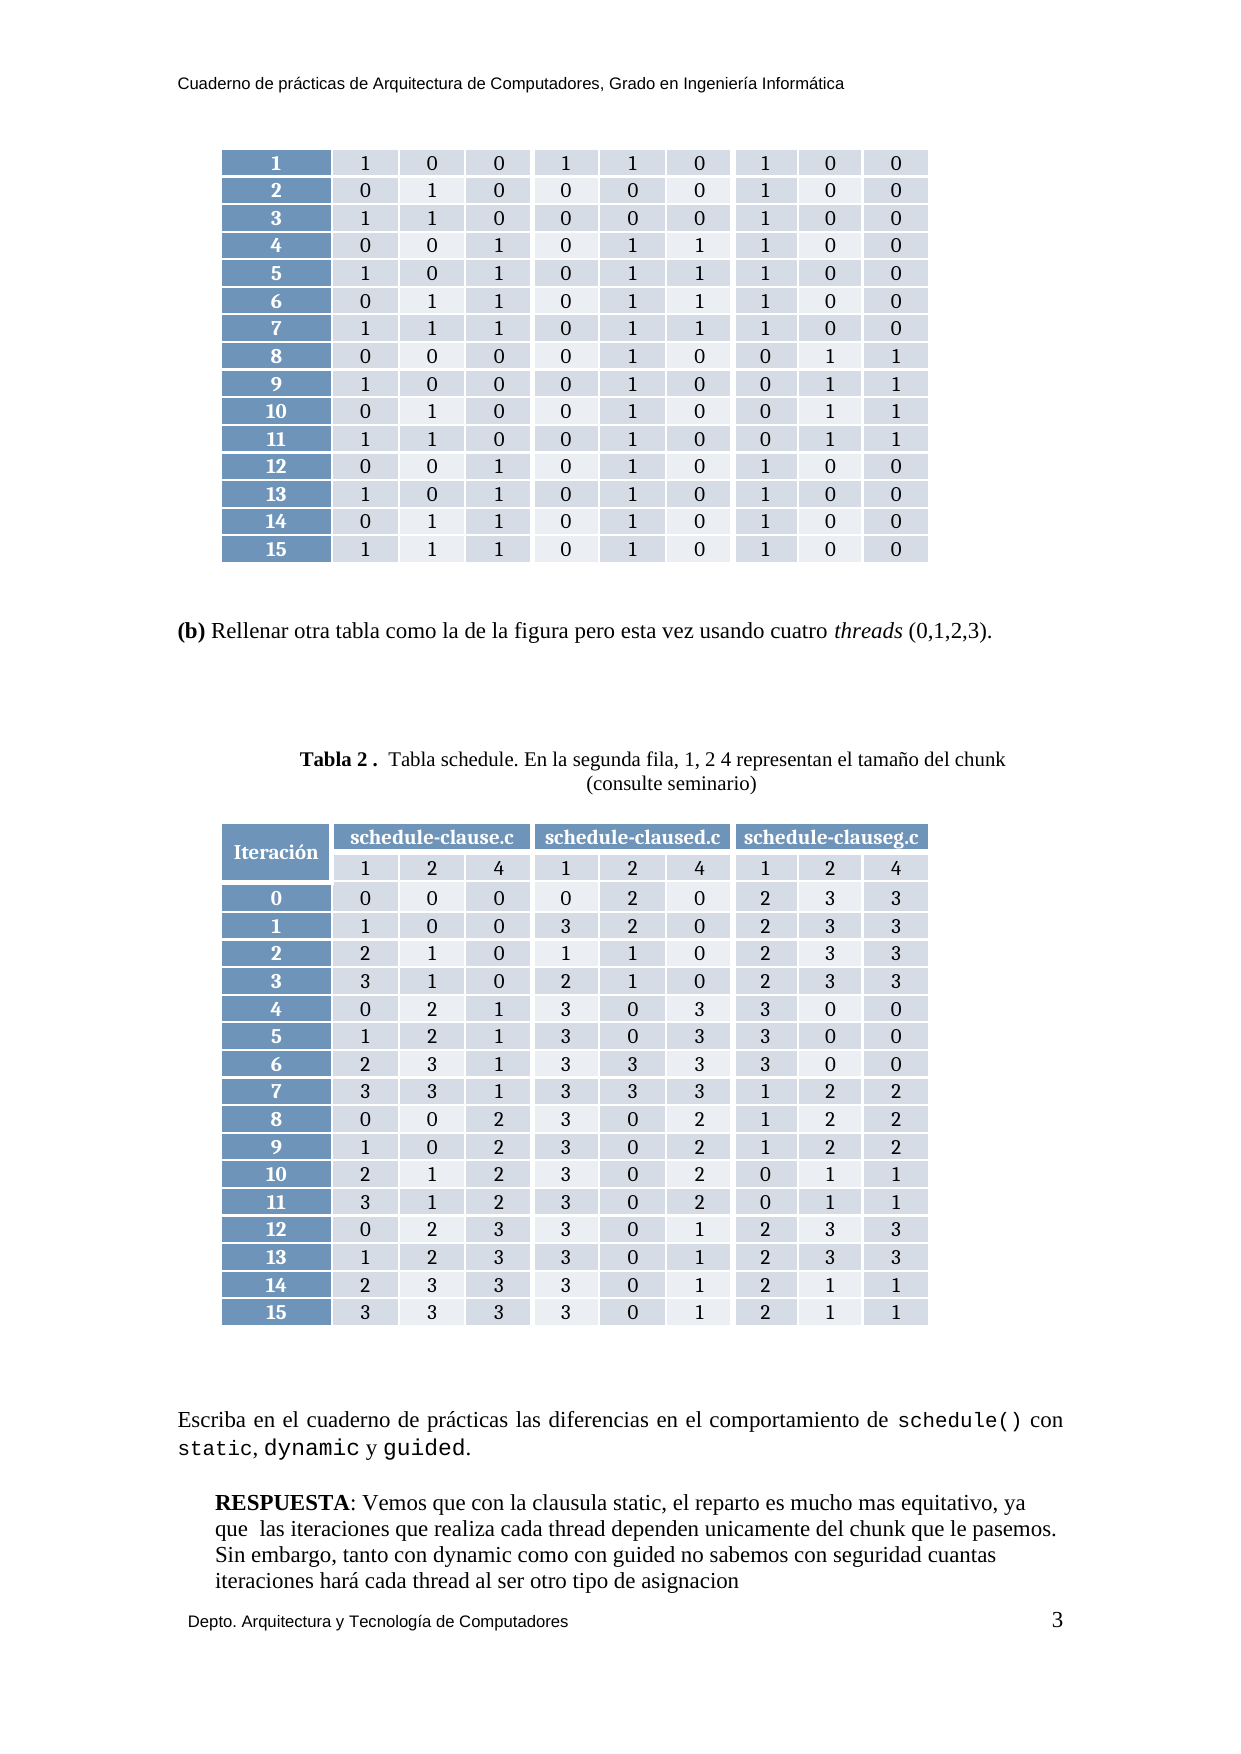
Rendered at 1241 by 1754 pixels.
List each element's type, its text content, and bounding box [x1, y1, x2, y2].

table_cell 2 [333, 941, 398, 966]
table_cell 1 [466, 509, 530, 534]
table_cell 0 [667, 150, 730, 175]
table_cell 2 [736, 1272, 797, 1297]
table_cell 15 [222, 536, 331, 562]
table_cell 0 [333, 398, 398, 424]
table_cell 3 [799, 968, 861, 994]
table_cell 1 [667, 260, 730, 286]
table_cell 1 [466, 288, 530, 313]
table_cell 3 [600, 1051, 665, 1076]
table_cell 0 [864, 1051, 928, 1076]
table_cell 3 [466, 1244, 530, 1270]
table_cell 2 [466, 1161, 530, 1187]
table_cell 11 [222, 426, 331, 451]
table_cell 2 [799, 855, 861, 880]
table_cell 2 [736, 941, 797, 966]
table_cell 0 [667, 882, 730, 911]
table_cell 2 [864, 1134, 928, 1159]
table_cell 2 [667, 1189, 730, 1214]
table_cell 0 [535, 343, 598, 368]
table_cell 0 [400, 150, 464, 175]
table_cell 6 [222, 288, 331, 313]
table_cell 2 [400, 1023, 464, 1049]
table_cell 0 [864, 233, 928, 258]
table_cell 2 [600, 855, 665, 880]
table_cell 1 [864, 426, 928, 451]
table_cell 14 [222, 1272, 331, 1297]
table_cell 3 [799, 941, 861, 966]
table_cell 0 [736, 371, 797, 396]
table_cell 3 [736, 1051, 797, 1076]
table_cell 0 [799, 1051, 861, 1076]
table_cell 3 [667, 1079, 730, 1104]
table_cell 0 [400, 454, 464, 479]
table_cell 1 [333, 1134, 398, 1159]
table_cell 0 [535, 371, 598, 396]
table_cell 0 [333, 509, 398, 534]
table_cell 7 [222, 315, 331, 341]
table_cell 0 [667, 205, 730, 231]
table_cell 0 [535, 454, 598, 479]
table_cell 3 [535, 1023, 598, 1049]
table_cell 2 [600, 913, 665, 938]
table_cell 3 [535, 1299, 598, 1325]
table_header Iteración [222, 824, 329, 880]
table_cell 1 [736, 454, 797, 479]
table_cell 1 [736, 178, 797, 203]
table_cell 2 [736, 1244, 797, 1270]
table_cell 0 [799, 454, 861, 479]
table_cell 1 [333, 481, 398, 507]
table_cell 0 [667, 454, 730, 479]
table_cell 0 [864, 996, 928, 1021]
table_cell 1 [736, 260, 797, 286]
table_cell 1 [736, 205, 797, 231]
table_cell 1 [736, 233, 797, 258]
table_cell 1 [333, 1244, 398, 1270]
table_cell 0 [535, 260, 598, 286]
table_cell 1 [600, 288, 665, 313]
table_cell 0 [600, 1023, 665, 1049]
table_cell 0 [600, 1134, 665, 1159]
table_cell 8 [222, 1106, 331, 1132]
table_cell 3 [400, 1299, 464, 1325]
table_cell 0 [222, 885, 331, 911]
table_cell 0 [333, 343, 398, 368]
table_cell 3 [535, 1134, 598, 1159]
table_cell 0 [535, 205, 598, 231]
table_cell 3 [667, 1051, 730, 1076]
table_cell 0 [799, 315, 861, 341]
table_cell 1 [466, 315, 530, 341]
table_cell 12 [222, 1217, 331, 1242]
text RESPUESTA: Vemos que con la clausula static, el reparto es mucho mas equitativo, ya que las iteraciones que realiza cada thread dependen unicamente del chunk que le pasemos. Sin embargo, tanto con dynamic como con guided no sabemos con seguridad cuantas iteraciones hará cada thread al ser otro tipo de asignacion [215, 1488, 1063, 1594]
table_cell 3 [333, 1079, 398, 1104]
table_cell 3 [799, 913, 861, 938]
table_cell 4 [222, 233, 331, 258]
table_cell 0 [535, 536, 598, 562]
table_cell 2 [667, 1134, 730, 1159]
table_cell 0 [535, 398, 598, 424]
table_cell 0 [400, 913, 464, 938]
table_cell 0 [466, 941, 530, 966]
table_cell [177, 795, 1053, 822]
table_cell 1 [736, 1134, 797, 1159]
table_cell 1 [736, 315, 797, 341]
table_cell 0 [600, 1272, 665, 1297]
table_cell 3 [864, 1244, 928, 1270]
table_cell 1 [736, 1106, 797, 1132]
table_cell 1 [333, 205, 398, 231]
table_cell 0 [535, 509, 598, 534]
table_cell 1 [667, 233, 730, 258]
table_cell 9 [222, 1134, 331, 1159]
table_cell 2 [736, 1299, 797, 1325]
table_cell 0 [466, 882, 530, 911]
table_cell 1 [400, 205, 464, 231]
table_cell 1 [799, 398, 861, 424]
table_cell 0 [864, 315, 928, 341]
table_cell 1 [799, 1189, 861, 1214]
table_cell 0 [667, 371, 730, 396]
table_cell 2 [466, 1106, 530, 1132]
table_cell 0 [864, 205, 928, 231]
table_cell 0 [400, 343, 464, 368]
table_cell 1 [799, 371, 861, 396]
table_cell 0 [600, 1217, 665, 1242]
table_cell 1 [400, 509, 464, 534]
table_cell 1 [333, 426, 398, 451]
table_cell 14 [222, 509, 331, 534]
table_cell 3 [535, 1217, 598, 1242]
table_cell 0 [466, 426, 530, 451]
table_cell 1 [667, 1299, 730, 1325]
table_cell 3 [864, 913, 928, 938]
table_cell 0 [667, 536, 730, 562]
table_cell 1 [736, 1079, 797, 1104]
table_cell 1 [667, 315, 730, 341]
table_cell 0 [600, 1244, 665, 1270]
table_cell 0 [535, 315, 598, 341]
table_cell 0 [667, 398, 730, 424]
table_cell 0 [799, 996, 861, 1021]
table_cell 2 [799, 1079, 861, 1104]
table_cell 0 [535, 481, 598, 507]
table_cell 0 [466, 150, 530, 175]
table_cell 3 [667, 1023, 730, 1049]
table_cell 0 [333, 996, 398, 1021]
table_cell 0 [799, 288, 861, 313]
table_cell 0 [736, 1189, 797, 1214]
table_cell 1 [400, 398, 464, 424]
table_cell 0 [736, 1161, 797, 1187]
table_cell 0 [736, 398, 797, 424]
table_cell 0 [667, 968, 730, 994]
table_cell 3 [222, 968, 331, 994]
table_cell 5 [222, 260, 331, 286]
table_cell 3 [736, 996, 797, 1021]
table_cell 0 [667, 481, 730, 507]
table_cell 0 [667, 509, 730, 534]
table_cell 3 [400, 1272, 464, 1297]
table_cell 1 [864, 343, 928, 368]
table_cell 4 [667, 855, 730, 880]
table_cell 2 [333, 1161, 398, 1187]
table_cell 1 [667, 288, 730, 313]
table_cell 1 [466, 260, 530, 286]
table_cell 1 [864, 1272, 928, 1297]
table_cell 0 [333, 882, 398, 911]
table_cell 1 [400, 1161, 464, 1187]
table_cell 2 [736, 968, 797, 994]
table_cell 0 [667, 426, 730, 451]
table_cell 1 [600, 233, 665, 258]
table_cell 1 [333, 913, 398, 938]
table_cell 2 [667, 1106, 730, 1132]
table_cell 3 [799, 1217, 861, 1242]
table_cell 0 [600, 205, 665, 231]
table_cell 0 [600, 1189, 665, 1214]
table_cell 1 [400, 941, 464, 966]
table_cell 0 [400, 260, 464, 286]
table_cell 1 [736, 855, 797, 880]
table_cell 1 [736, 509, 797, 534]
table_cell 3 [535, 1106, 598, 1132]
table_cell 0 [864, 454, 928, 479]
table_cell 1 [400, 426, 464, 451]
table_cell 1 [864, 1189, 928, 1214]
table_cell 3 [864, 968, 928, 994]
table_cell 1 [600, 150, 665, 175]
table_cell 1 [799, 1161, 861, 1187]
table_cell 0 [799, 509, 861, 534]
table_cell 1 [864, 1299, 928, 1325]
table_cell 3 [333, 1189, 398, 1214]
table_cell 0 [864, 150, 928, 175]
table_cell 1 [667, 1217, 730, 1242]
table_header schedule-clause.c [334, 824, 530, 849]
table_cell 3 [600, 1079, 665, 1104]
table_cell 0 [333, 178, 398, 203]
table_cell 1 [600, 509, 665, 534]
table_cell 5 [222, 1023, 331, 1049]
table_cell 0 [864, 509, 928, 534]
table_cell 0 [600, 1161, 665, 1187]
table_cell 1 [333, 150, 398, 175]
table_cell 7 [222, 1079, 331, 1104]
table_cell 0 [400, 1134, 464, 1159]
table_cell 0 [667, 178, 730, 203]
table_cell 1 [466, 1079, 530, 1104]
table_cell 2 [333, 1051, 398, 1076]
table_cell 1 [736, 536, 797, 562]
table_cell 0 [799, 481, 861, 507]
table_cell 0 [799, 1023, 861, 1049]
table_cell 1 [736, 150, 797, 175]
table_cell 0 [799, 233, 861, 258]
table_cell 3 [864, 882, 928, 911]
table_cell 3 [535, 1079, 598, 1104]
table_cell 3 [466, 1299, 530, 1325]
table_cell 0 [333, 1106, 398, 1132]
table_cell 1 [333, 1023, 398, 1049]
table_cell 2 [864, 1079, 928, 1104]
table_header schedule-claused.c [535, 824, 730, 849]
table_cell 3 [535, 1244, 598, 1270]
table_cell 4 [466, 855, 530, 880]
table_cell 1 [222, 150, 331, 175]
table_cell 1 [400, 1189, 464, 1214]
table_cell 2 [466, 1134, 530, 1159]
table_cell 0 [466, 398, 530, 424]
table_cell 1 [466, 996, 530, 1021]
table_cell 3 [333, 1299, 398, 1325]
table_cell 2 [736, 882, 797, 911]
table_cell 1 [466, 233, 530, 258]
table_cell 0 [466, 968, 530, 994]
table_cell 1 [466, 454, 530, 479]
table_cell 1 [864, 398, 928, 424]
table_cell 1 [600, 343, 665, 368]
table_cell 0 [400, 1106, 464, 1132]
table_cell 1 [600, 398, 665, 424]
table_cell 0 [466, 371, 530, 396]
table_cell 1 [535, 941, 598, 966]
table_cell 3 [222, 205, 331, 231]
table_cell 1 [222, 913, 331, 938]
table_cell 2 [400, 1217, 464, 1242]
table_cell 1 [466, 1051, 530, 1076]
table_cell 1 [333, 371, 398, 396]
table_cell 0 [799, 536, 861, 562]
table_cell 2 [667, 1161, 730, 1187]
table_cell 0 [535, 288, 598, 313]
table_cell 3 [736, 1023, 797, 1049]
table_cell 0 [600, 178, 665, 203]
table_cell 0 [667, 941, 730, 966]
table_cell 1 [600, 371, 665, 396]
table_cell 1 [600, 536, 665, 562]
table_cell 0 [864, 260, 928, 286]
table_cell 3 [799, 882, 861, 911]
table_cell 4 [864, 855, 928, 880]
table_cell 0 [667, 343, 730, 368]
table_cell 0 [400, 481, 464, 507]
table_cell 3 [535, 913, 598, 938]
table_cell 12 [222, 454, 331, 479]
table_cell 1 [333, 536, 398, 562]
table_cell 15 [222, 1299, 331, 1325]
table_cell 0 [535, 233, 598, 258]
table_cell 0 [466, 343, 530, 368]
table_cell 3 [667, 996, 730, 1021]
table_cell 0 [466, 913, 530, 938]
table_cell 2 [600, 882, 665, 911]
table_cell 1 [400, 315, 464, 341]
table_cell 0 [864, 536, 928, 562]
table_cell 3 [535, 1051, 598, 1076]
table_cell 2 [864, 1106, 928, 1132]
table_cell 11 [222, 1189, 331, 1214]
table_cell 1 [799, 343, 861, 368]
table_cell 2 [222, 178, 331, 203]
table_cell 0 [333, 454, 398, 479]
table_cell 2 [535, 968, 598, 994]
table_cell 3 [864, 941, 928, 966]
table_cell 13 [222, 1244, 331, 1270]
table_cell 0 [736, 426, 797, 451]
table_cell 0 [600, 1106, 665, 1132]
table_cell 1 [864, 1161, 928, 1187]
table_cell 1 [799, 426, 861, 451]
table_cell 3 [400, 1079, 464, 1104]
table_cell 2 [736, 913, 797, 938]
table_cell 0 [400, 882, 464, 911]
table_cell 0 [864, 288, 928, 313]
table_cell 0 [799, 260, 861, 286]
table_cell 0 [333, 1217, 398, 1242]
table_cell 9 [222, 371, 331, 396]
table_cell 1 [333, 260, 398, 286]
table_cell 2 [400, 1244, 464, 1270]
table_cell 0 [600, 996, 665, 1021]
table_cell 1 [736, 288, 797, 313]
table_cell 0 [535, 178, 598, 203]
table_cell 0 [535, 426, 598, 451]
table_cell 10 [222, 398, 331, 424]
table_cell 3 [400, 1051, 464, 1076]
table_cell 2 [400, 996, 464, 1021]
table_cell 3 [466, 1217, 530, 1242]
table_cell 0 [535, 882, 598, 911]
table_cell 0 [799, 178, 861, 203]
table_cell 8 [222, 343, 331, 368]
text (b) Rellenar otra tabla como la de la figura pero esta vez usando cuatro threads (0,1,2,3). [177, 617, 1063, 643]
table_cell 2 [400, 855, 464, 880]
table_cell 2 [466, 1189, 530, 1214]
table_cell 13 [222, 481, 331, 507]
table_cell 0 [799, 150, 861, 175]
table_header schedule-clauseg.c [736, 824, 928, 849]
table_cell 1 [736, 481, 797, 507]
table_cell 3 [535, 1189, 598, 1214]
table_cell 3 [535, 996, 598, 1021]
table_cell 10 [222, 1161, 331, 1187]
table_cell 1 [667, 1244, 730, 1270]
table_cell 3 [535, 1272, 598, 1297]
table_cell 1 [600, 315, 665, 341]
table_cell 3 [799, 1244, 861, 1270]
table_cell 1 [799, 1272, 861, 1297]
table_cell 1 [667, 1272, 730, 1297]
table_cell 0 [667, 913, 730, 938]
table_cell 0 [736, 343, 797, 368]
table_cell 0 [400, 233, 464, 258]
table_cell 1 [466, 536, 530, 562]
table_cell 1 [466, 481, 530, 507]
table_cell 1 [600, 481, 665, 507]
table_cell 1 [400, 288, 464, 313]
table_cell 0 [600, 1299, 665, 1325]
table_cell 6 [222, 1051, 331, 1076]
table_cell 3 [466, 1272, 530, 1297]
list Escriba en el cuaderno de prácticas las diferencias en el comportamiento de schedule() con static, dynamic y guided. [177, 1406, 1063, 1462]
table_cell 0 [864, 481, 928, 507]
table_cell 1 [535, 150, 598, 175]
table_cell 0 [864, 1023, 928, 1049]
table_cell 2 [799, 1106, 861, 1132]
table_cell 1 [333, 315, 398, 341]
table_cell 0 [799, 205, 861, 231]
table_cell 1 [600, 454, 665, 479]
table_cell 1 [799, 1299, 861, 1325]
table_cell 1 [600, 968, 665, 994]
table_cell 2 [799, 1134, 861, 1159]
table_cell 1 [600, 260, 665, 286]
table_cell 1 [334, 855, 398, 880]
table_cell 0 [466, 205, 530, 231]
table_cell 0 [333, 288, 398, 313]
table_cell 1 [400, 536, 464, 562]
table_cell 1 [400, 178, 464, 203]
table_cell 1 [400, 968, 464, 994]
table_cell 1 [466, 1023, 530, 1049]
table_header Tabla schedule. En la segunda fila, 1, 2 4 representan el tamaño del chunk (consulte seminario) [177, 722, 1053, 795]
table_cell 3 [333, 968, 398, 994]
table_cell 1 [864, 371, 928, 396]
table_cell 0 [400, 371, 464, 396]
table_cell 0 [333, 233, 398, 258]
table_cell 1 [600, 426, 665, 451]
table_cell 2 [333, 1272, 398, 1297]
table_cell 4 [222, 996, 331, 1021]
table_cell 0 [466, 178, 530, 203]
table_cell 2 [736, 1217, 797, 1242]
table_cell 0 [864, 178, 928, 203]
table_cell 3 [864, 1217, 928, 1242]
table_cell 3 [535, 1161, 598, 1187]
table_cell 1 [535, 855, 598, 880]
table_cell 1 [600, 941, 665, 966]
table_cell 2 [222, 941, 331, 966]
